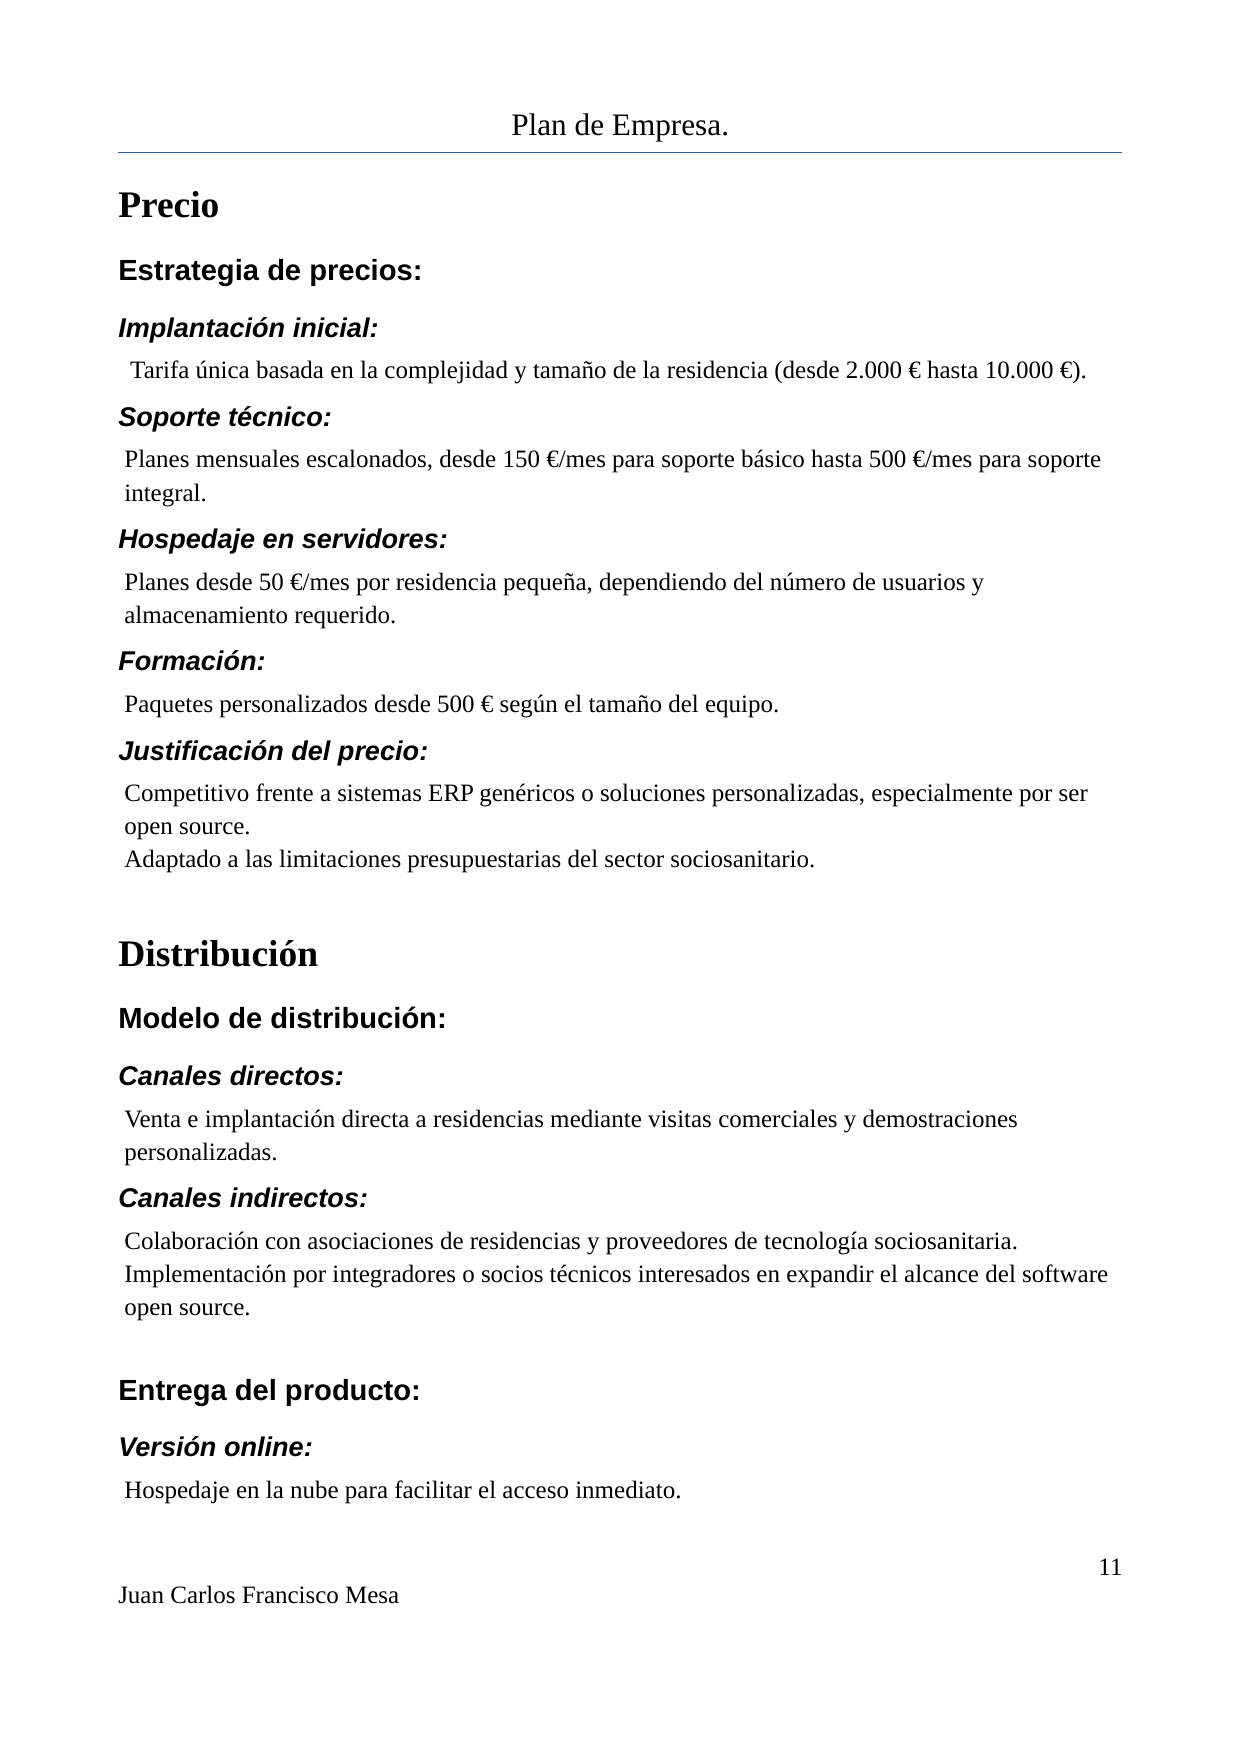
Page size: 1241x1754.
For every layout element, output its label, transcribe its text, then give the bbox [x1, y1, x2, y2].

subtitle Modelo de distribución: [118, 1002, 1122, 1035]
subtitle Formación: [118, 645, 1122, 677]
subtitle Soporte técnico: [118, 401, 1122, 432]
subtitle Distribución [118, 931, 1122, 974]
subtitle Justificación del precio: [118, 735, 1122, 766]
text Hospedaje en la nube para facilitar el acceso inmediato. [124, 1475, 1116, 1504]
text Planes desde 50 €/mes por residencia pequeña, dependiendo del número de usuarios y almacenamiento requerido. [124, 567, 1116, 629]
text Tarifa única basada en la complejidad y tamaño de la residencia (desde 2.000 € hasta 10.000 €). [124, 355, 1116, 384]
subtitle Canales directos: [118, 1060, 1122, 1091]
subtitle Versión online: [118, 1431, 1122, 1463]
subtitle Entrega del producto: [118, 1373, 1122, 1406]
text Competitivo frente a sistemas ERP genéricos o soluciones personalizadas, especialmente por ser open source. [124, 778, 1116, 840]
subtitle Hospedaje en servidores: [118, 523, 1122, 554]
text Venta e implantación directa a residencias mediante visitas comerciales y demostraciones personalizadas. [124, 1104, 1116, 1166]
text Paquetes personalizados desde 500 € según el tamaño del equipo. [124, 689, 1116, 718]
text Implementación por integradores o socios técnicos interesados en expandir el alcance del software open source. [124, 1259, 1116, 1321]
text Colaboración con asociaciones de residencias y proveedores de tecnología sociosanitaria. [124, 1226, 1116, 1255]
text Planes mensuales escalonados, desde 150 €/mes para soporte básico hasta 500 €/mes para soporte integral. [124, 444, 1116, 506]
text Adaptado a las limitaciones presupuestarias del sector sociosanitario. [124, 844, 1116, 873]
subtitle Implantación inicial: [118, 312, 1122, 343]
subtitle Canales indirectos: [118, 1182, 1122, 1214]
subtitle Estrategia de precios: [118, 253, 1122, 287]
subtitle Precio [118, 183, 1122, 226]
